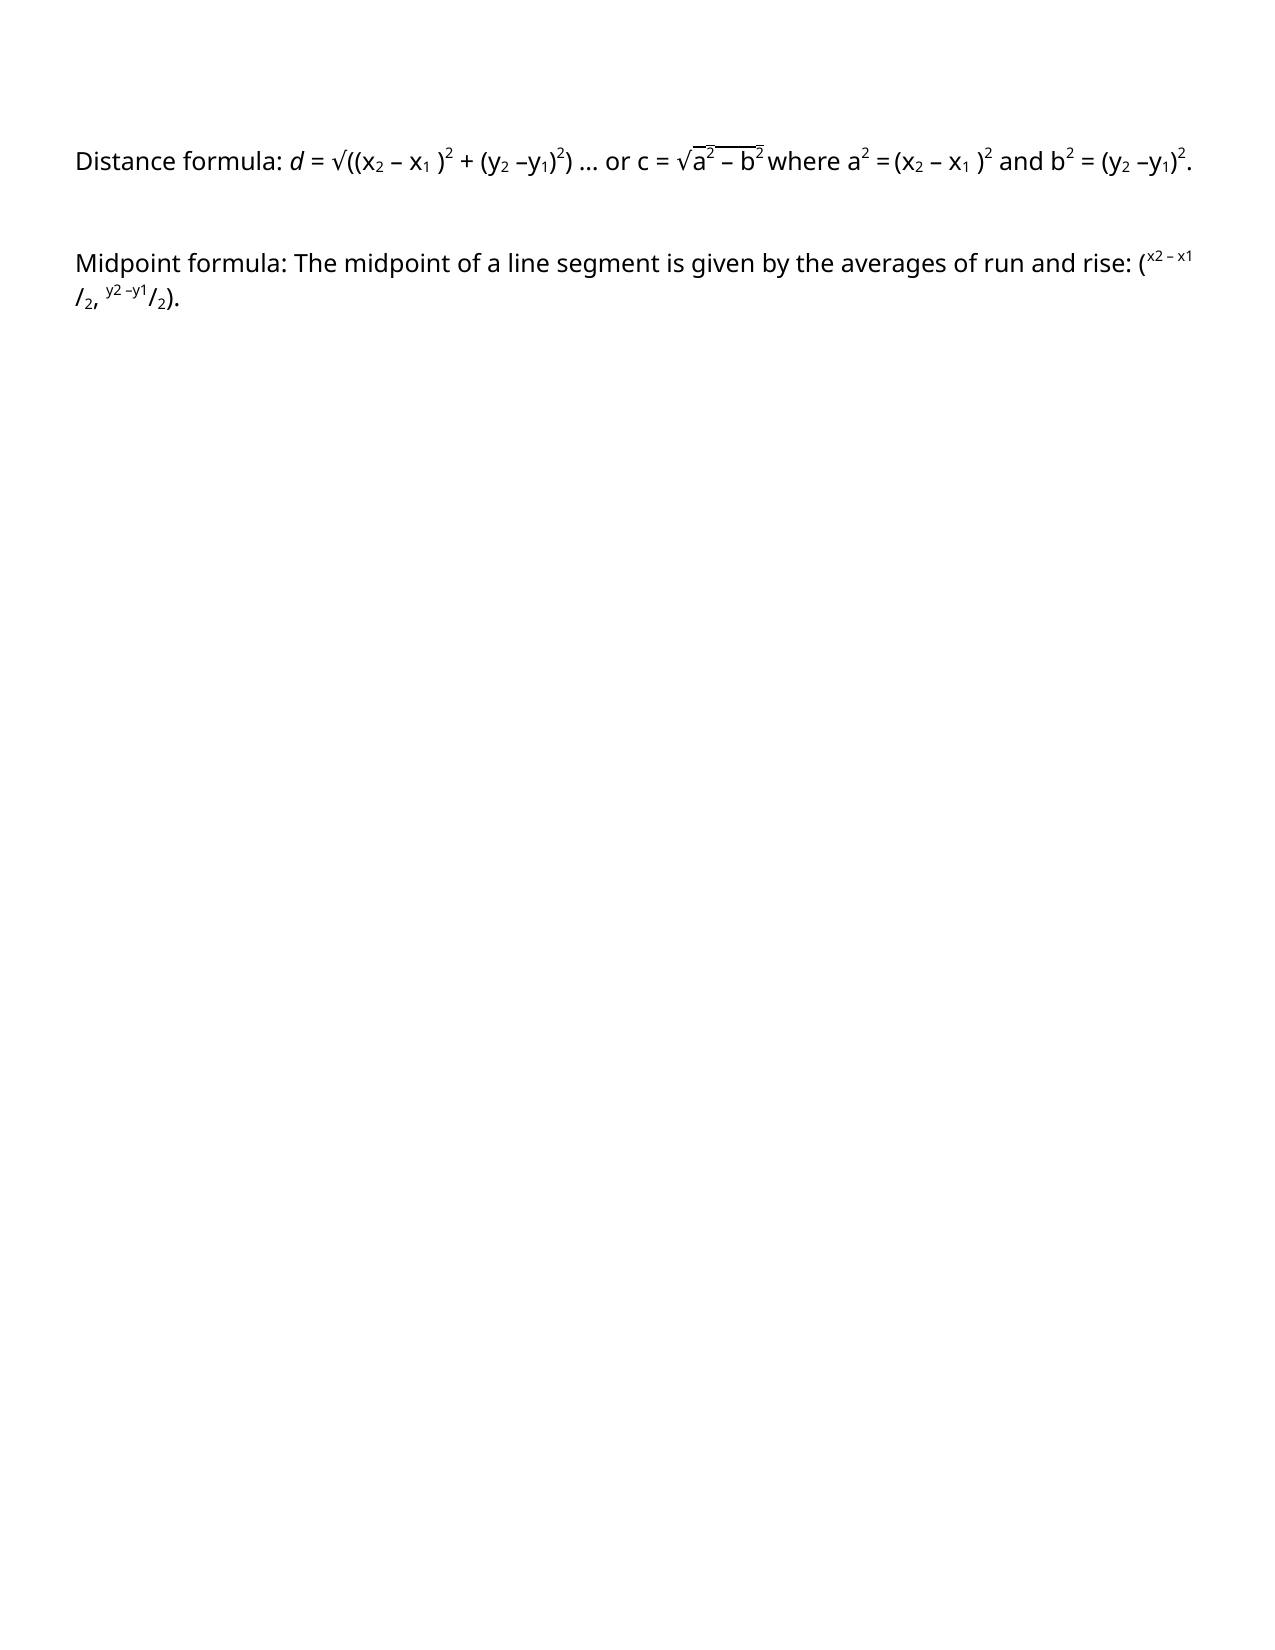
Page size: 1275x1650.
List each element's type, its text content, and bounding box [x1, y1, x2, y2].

text Distance formula: d = √((x2 – x1 )2 + (y2 –y1)2) … or c = √a2 – b2 where a2 = (x2 – x1 )2 and b2 = (y2 –y1)2. [75, 143, 1200, 177]
text Midpoint formula: The midpoint of a line segment is given by the averages of run and rise: (x2 – x1 /2, y2 –y1/2). [75, 245, 1200, 313]
